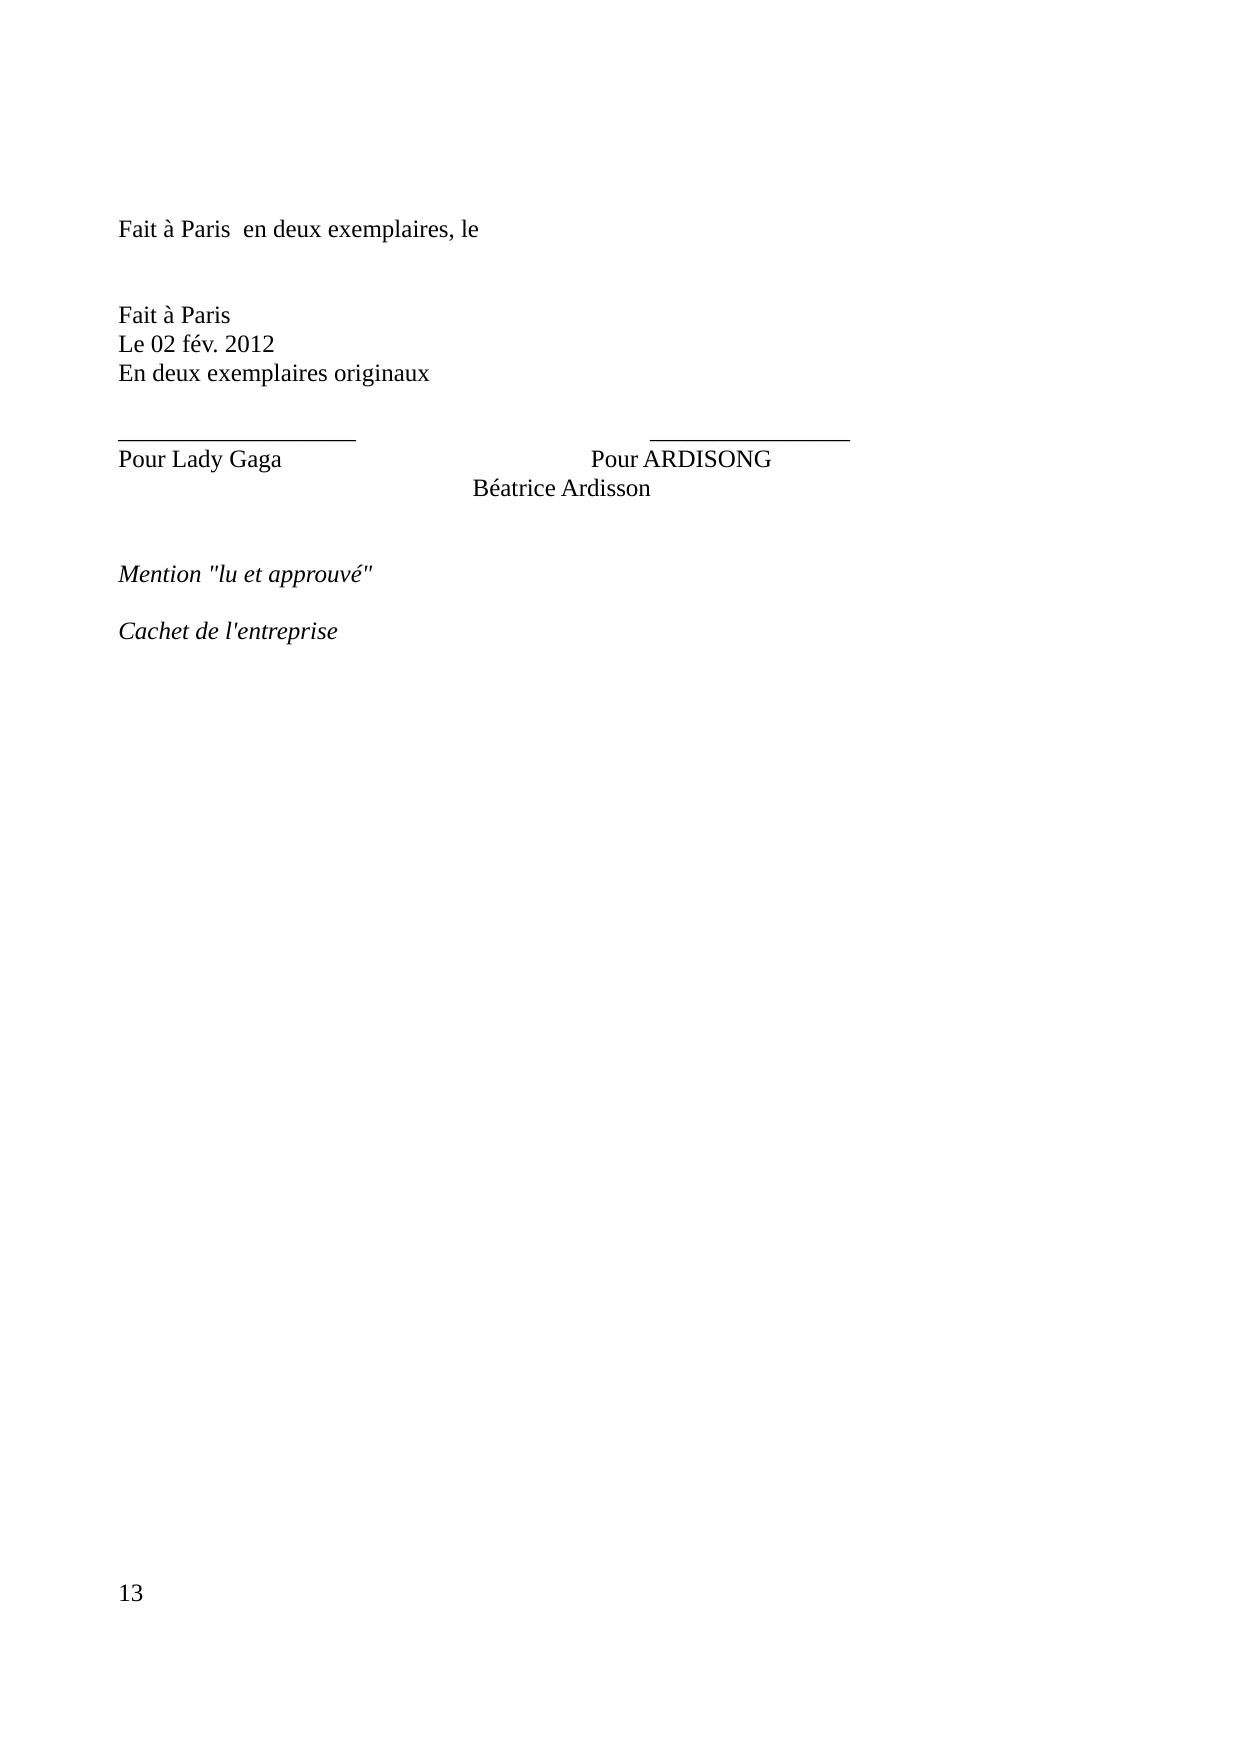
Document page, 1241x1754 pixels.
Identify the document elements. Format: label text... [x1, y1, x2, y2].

text Fait à Paris [118, 300, 1122, 329]
text Cachet de l'entreprise [118, 616, 1122, 645]
text Le 02 fév. 2012 [118, 329, 1122, 358]
text Fait à Paris en deux exemplaires, le [118, 214, 1122, 243]
text En deux exemplaires originaux [118, 358, 1122, 386]
text Pour Lady Gaga Pour ARDISONG [118, 444, 1122, 473]
text Mention "lu et approuvé" [118, 559, 1122, 588]
text ___________________ ________________ [118, 415, 1122, 444]
text Béatrice Ardisson [118, 473, 1122, 501]
